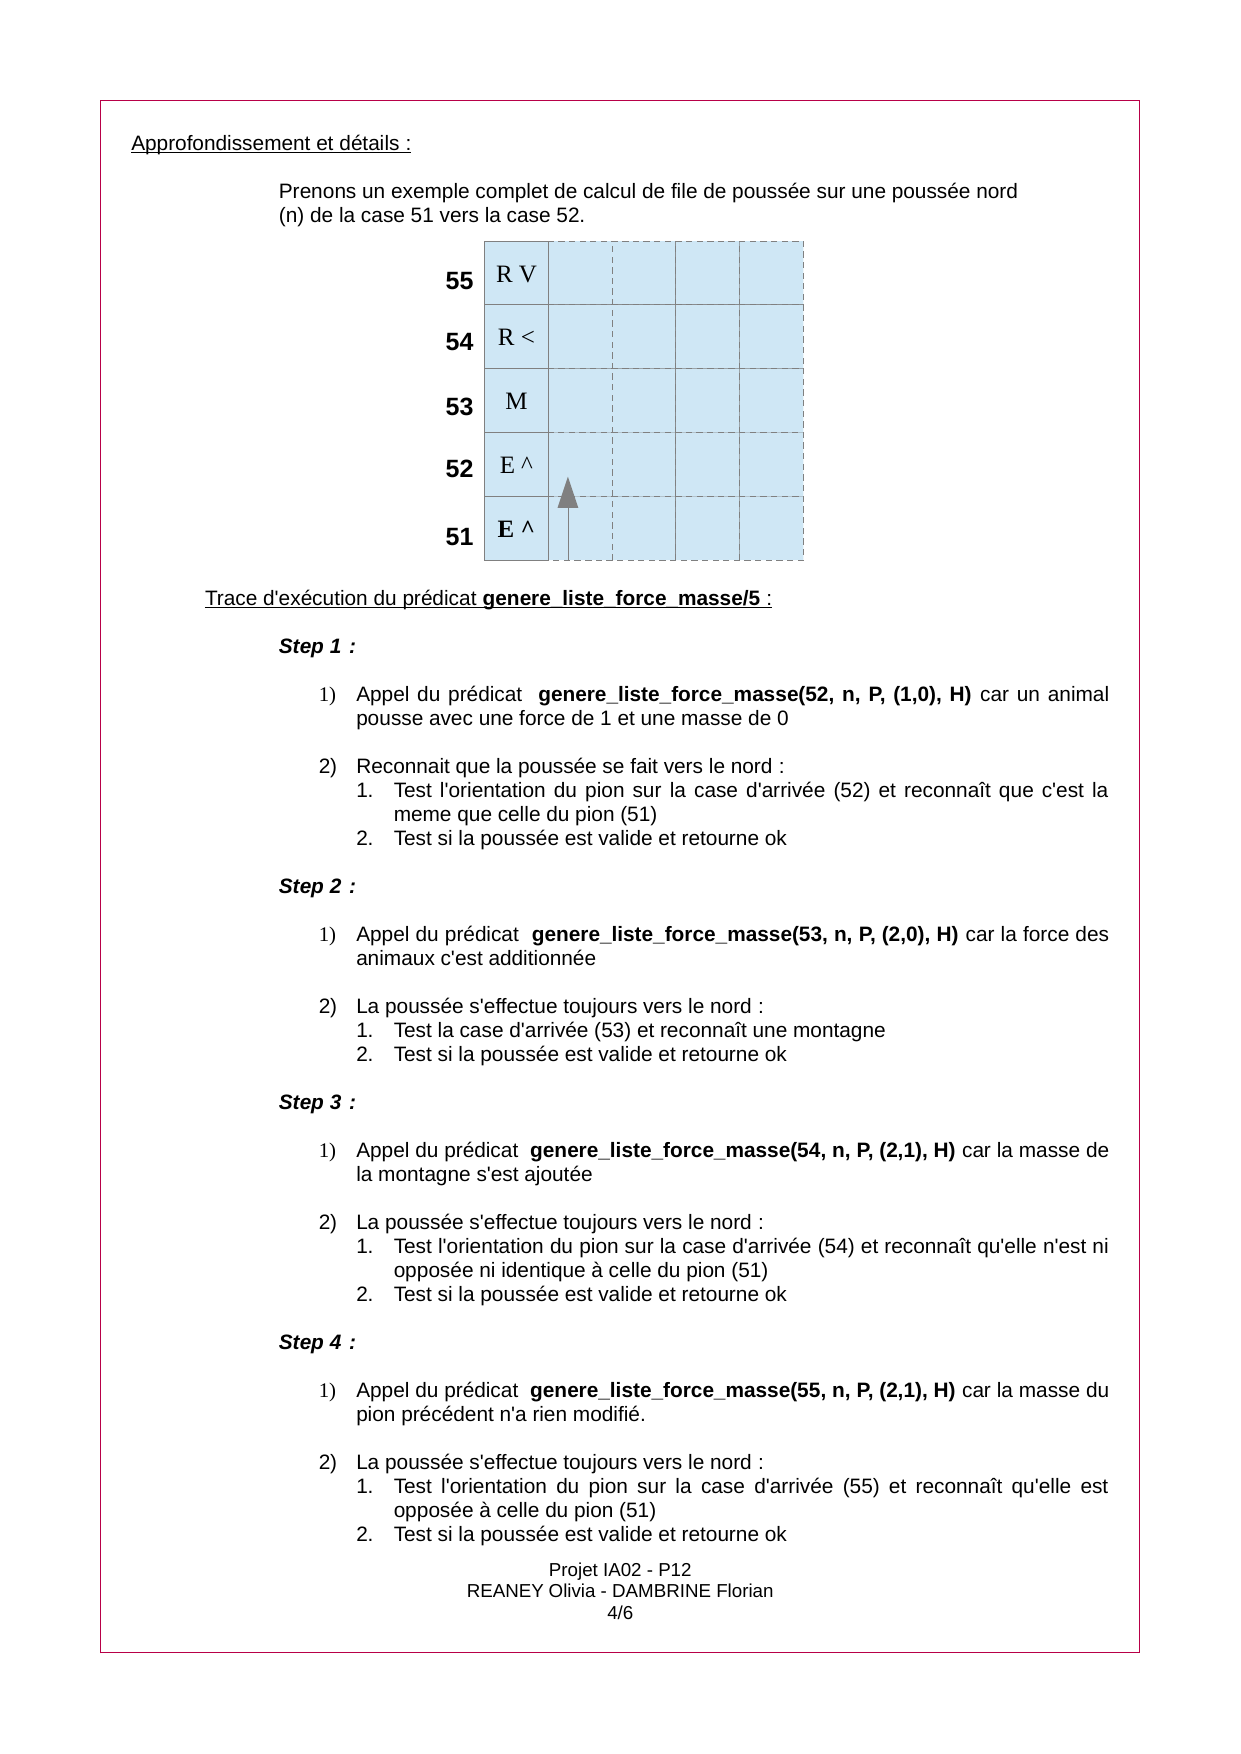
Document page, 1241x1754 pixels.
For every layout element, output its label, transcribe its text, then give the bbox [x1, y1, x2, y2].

text Step 2 : [131, 874, 1109, 898]
list La poussée s'effectue toujours vers le nord : [318, 1210, 1109, 1234]
list Test si la poussée est valide et retourne ok [356, 1521, 1109, 1545]
list Test l'orientation du pion sur la case d'arrivée (54) et reconnaît qu'elle n'est ni opposée ni identique à celle du pion (51) [356, 1234, 1109, 1282]
list Test l'orientation du pion sur la case d'arrivée (52) et reconnaît que c'est la meme que celle du pion (51) [356, 778, 1109, 826]
list Test l'orientation du pion sur la case d'arrivée (55) et reconnaît qu'elle est opposée à celle du pion (51) [356, 1473, 1109, 1521]
list Reconnait que la poussée se fait vers le nord : [318, 754, 1109, 778]
text Step 4 : [131, 1329, 1109, 1353]
list Test si la poussée est valide et retourne ok [356, 1282, 1109, 1306]
text Step 3 : [131, 1090, 1109, 1114]
text Trace d'exécution du prédicat genere_liste_force_masse/5 : [131, 586, 1109, 610]
text Prenons un exemple complet de calcul de file de poussée sur une poussée nord (n) de la case 51 vers la case 52. [131, 179, 1109, 227]
list Test si la poussée est valide et retourne ok [356, 826, 1109, 850]
list Appel du prédicat genere_liste_force_masse(55, n, P, (2,1), H) car la masse du pion précédent n'a rien modifié. [318, 1377, 1109, 1426]
list Appel du prédicat genere_liste_force_masse(52, n, P, (1,0), H) car un animal pousse avec une force de 1 et une masse de 0 [318, 682, 1109, 730]
text Step 1 : [131, 634, 1109, 658]
list La poussée s'effectue toujours vers le nord : [318, 1449, 1109, 1473]
list Appel du prédicat genere_liste_force_masse(53, n, P, (2,0), H) car la force des animaux c'est additionnée [318, 922, 1109, 970]
text Approfondissement et détails : [131, 131, 1109, 155]
list Test la case d'arrivée (53) et reconnaît une montagne [356, 1018, 1109, 1042]
list Test si la poussée est valide et retourne ok [356, 1042, 1109, 1066]
list Appel du prédicat genere_liste_force_masse(54, n, P, (2,1), H) car la masse de la montagne s'est ajoutée [318, 1138, 1109, 1186]
list La poussée s'effectue toujours vers le nord : [318, 994, 1109, 1018]
